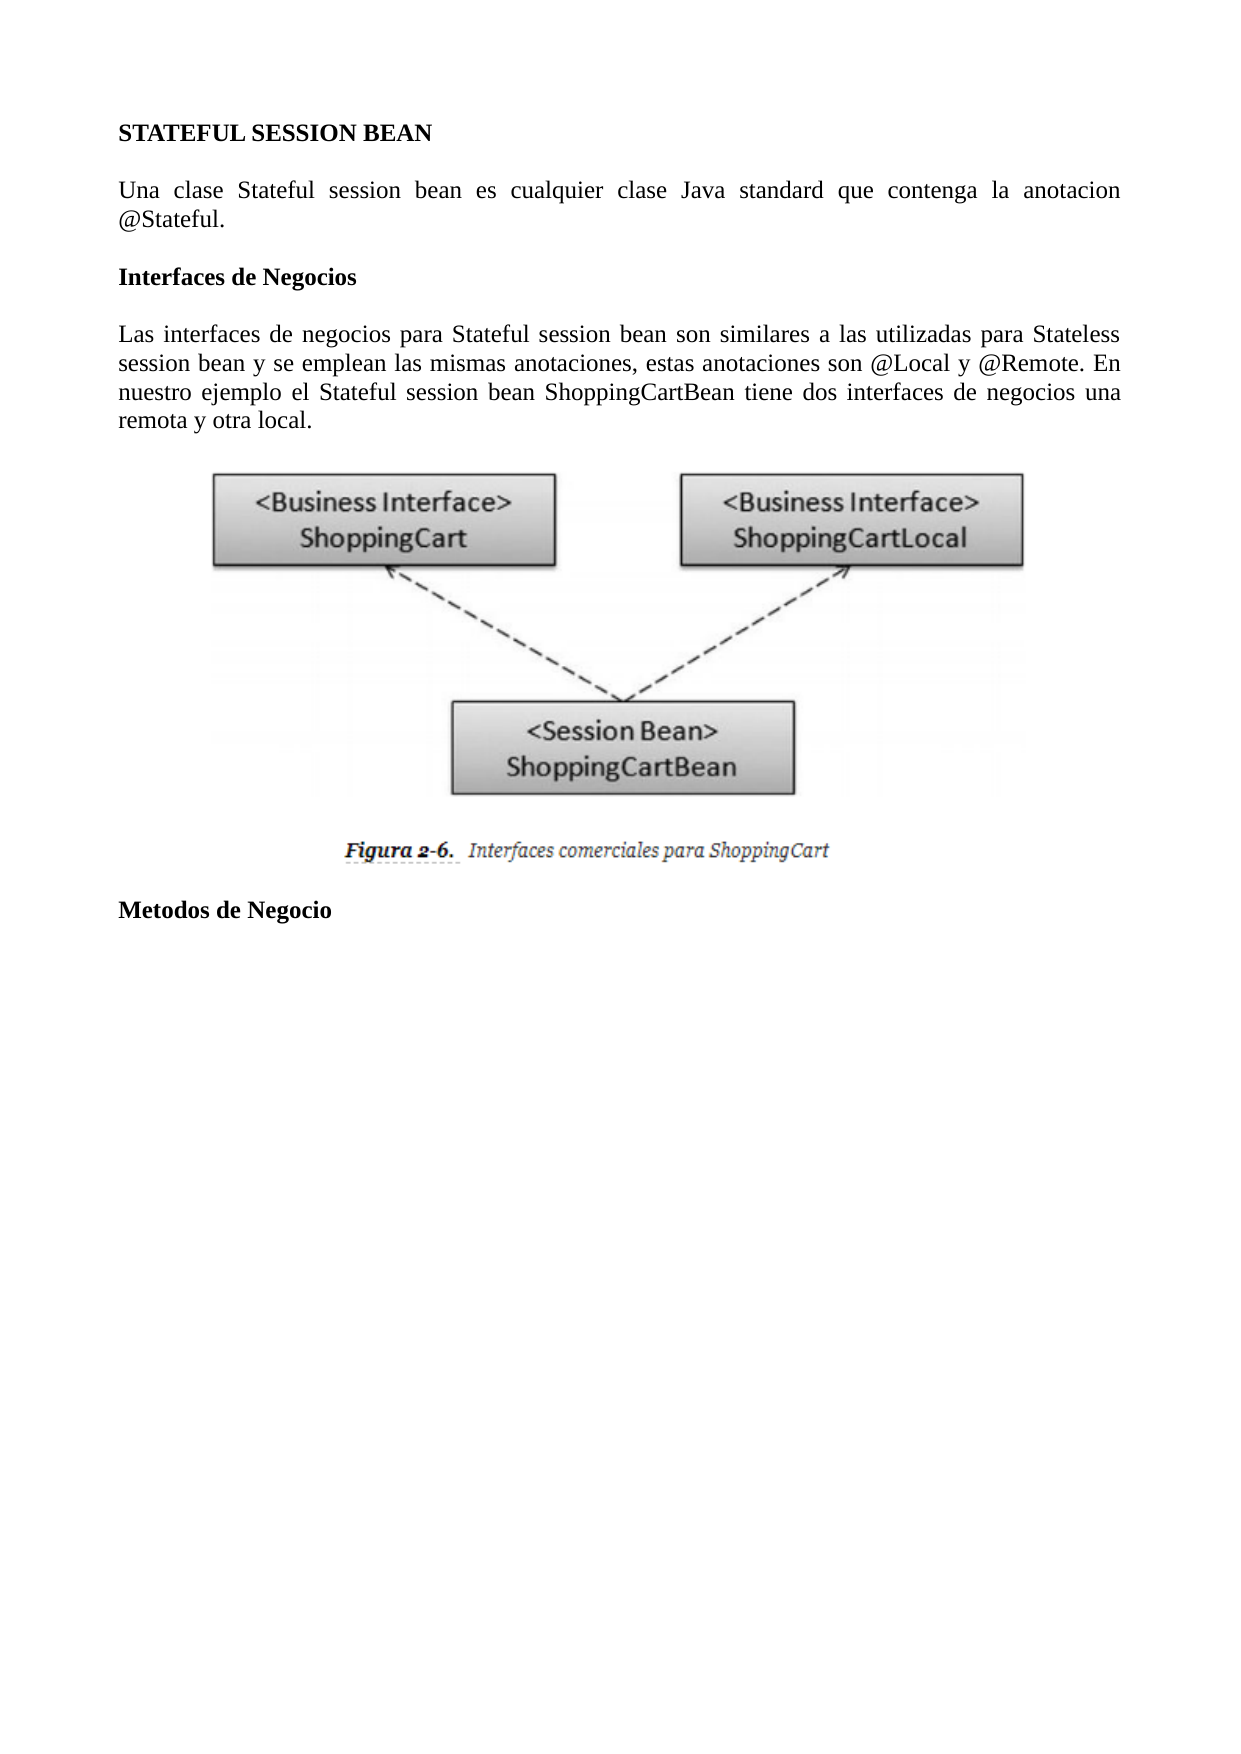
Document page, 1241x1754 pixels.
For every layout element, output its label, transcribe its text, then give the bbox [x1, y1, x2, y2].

text Interfaces de Negocios [118, 262, 1122, 291]
text STATEFUL SESSION BEAN [118, 118, 1122, 147]
picture [196, 463, 1044, 867]
text Las interfaces de negocios para Stateful session bean son similares a las utilizadas para Stateless session bean y se emplean las mismas anotaciones, estas anotaciones son @Local y @Remote. En nuestro ejemplo el Stateful session bean ShoppingCartBean tiene dos interfaces de negocios una remota y otra local. [118, 319, 1122, 434]
text Metodos de Negocio [118, 895, 1122, 924]
text Una clase Stateful session bean es cualquier clase Java standard que contenga la anotacion @Stateful. [118, 176, 1122, 233]
